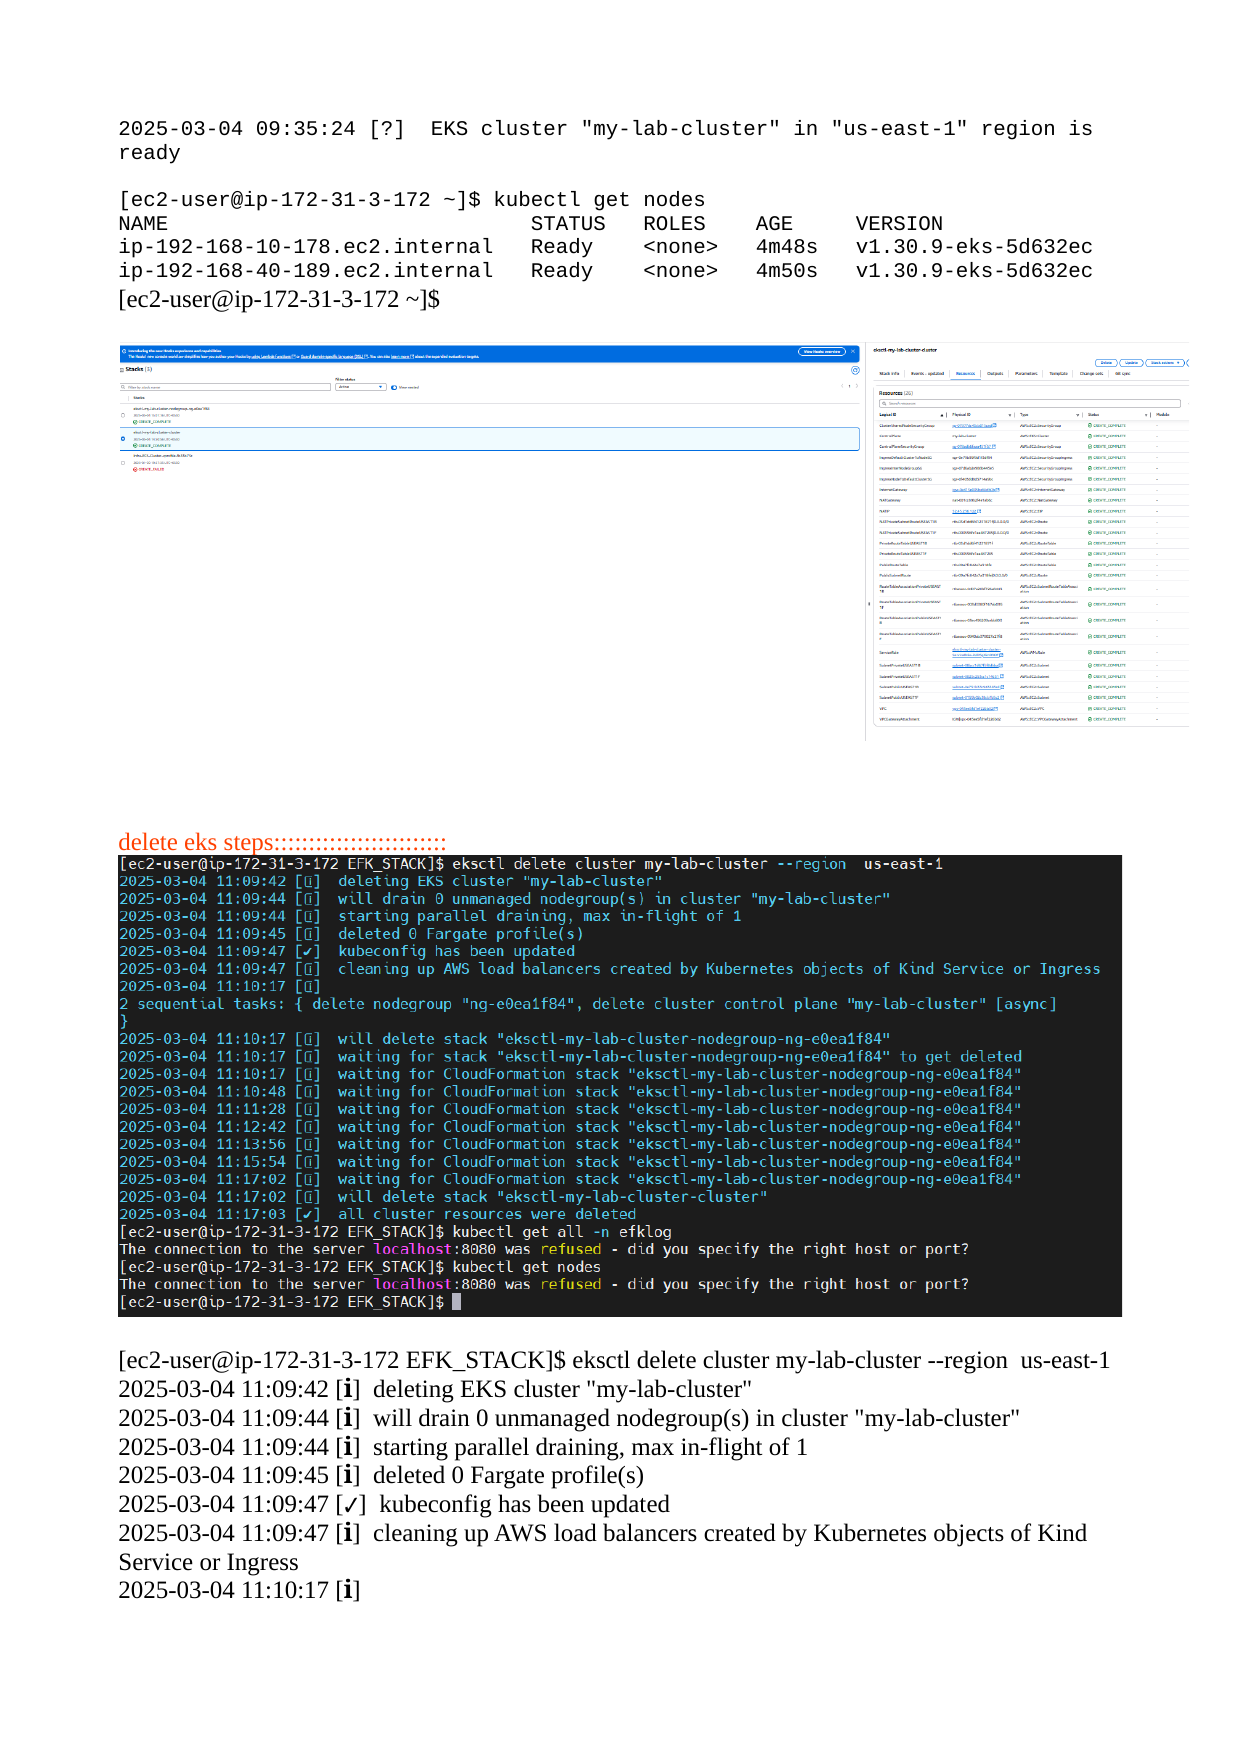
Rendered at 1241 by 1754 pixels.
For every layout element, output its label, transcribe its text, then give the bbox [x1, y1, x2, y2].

text [ec2-user@ip-172-31-3-172 ~]$ kubectl get nodes [118, 189, 1122, 213]
picture [120, 342, 1190, 741]
text 2025-03-04 11:09:47 [✔] kubeconfig has been updated [118, 1489, 1122, 1518]
text [ec2-user@ip-172-31-3-172 EFK_STACK]$ eksctl delete cluster my-lab-cluster --region us-east-1 [118, 1317, 1122, 1374]
picture [118, 855, 1123, 1317]
text 2025-03-04 09:35:24 [?] EKS cluster "my-lab-cluster" in "us-east-1" region is ready [118, 118, 1122, 165]
text 2025-03-04 11:09:44 [ℹ] starting parallel draining, max in-flight of 1 [118, 1432, 1122, 1461]
text ip-192-168-10-178.ec2.internal Ready <none> 4m48s v1.30.9-eks-5d632ec [118, 236, 1122, 260]
text [ec2-user@ip-172-31-3-172 ~]$ [118, 284, 1122, 769]
text NAME STATUS ROLES AGE VERSION [118, 213, 1122, 236]
text ip-192-168-40-189.ec2.internal Ready <none> 4m50s v1.30.9-eks-5d632ec [118, 260, 1122, 284]
text 2025-03-04 11:10:17 [ℹ] [118, 1576, 1122, 1604]
text delete eks steps::::::::::::::::::::::::: [118, 827, 1122, 855]
text 2025-03-04 11:09:45 [ℹ] deleted 0 Fargate profile(s) [118, 1461, 1122, 1489]
text 2025-03-04 11:09:44 [ℹ] will drain 0 unmanaged nodegroup(s) in cluster "my-lab-cluster" [118, 1403, 1122, 1432]
text 2025-03-04 11:09:47 [ℹ] cleaning up AWS load balancers created by Kubernetes objects of Kind Service or Ingress [118, 1518, 1122, 1576]
text 2025-03-04 11:09:42 [ℹ] deleting EKS cluster "my-lab-cluster" [118, 1374, 1122, 1403]
